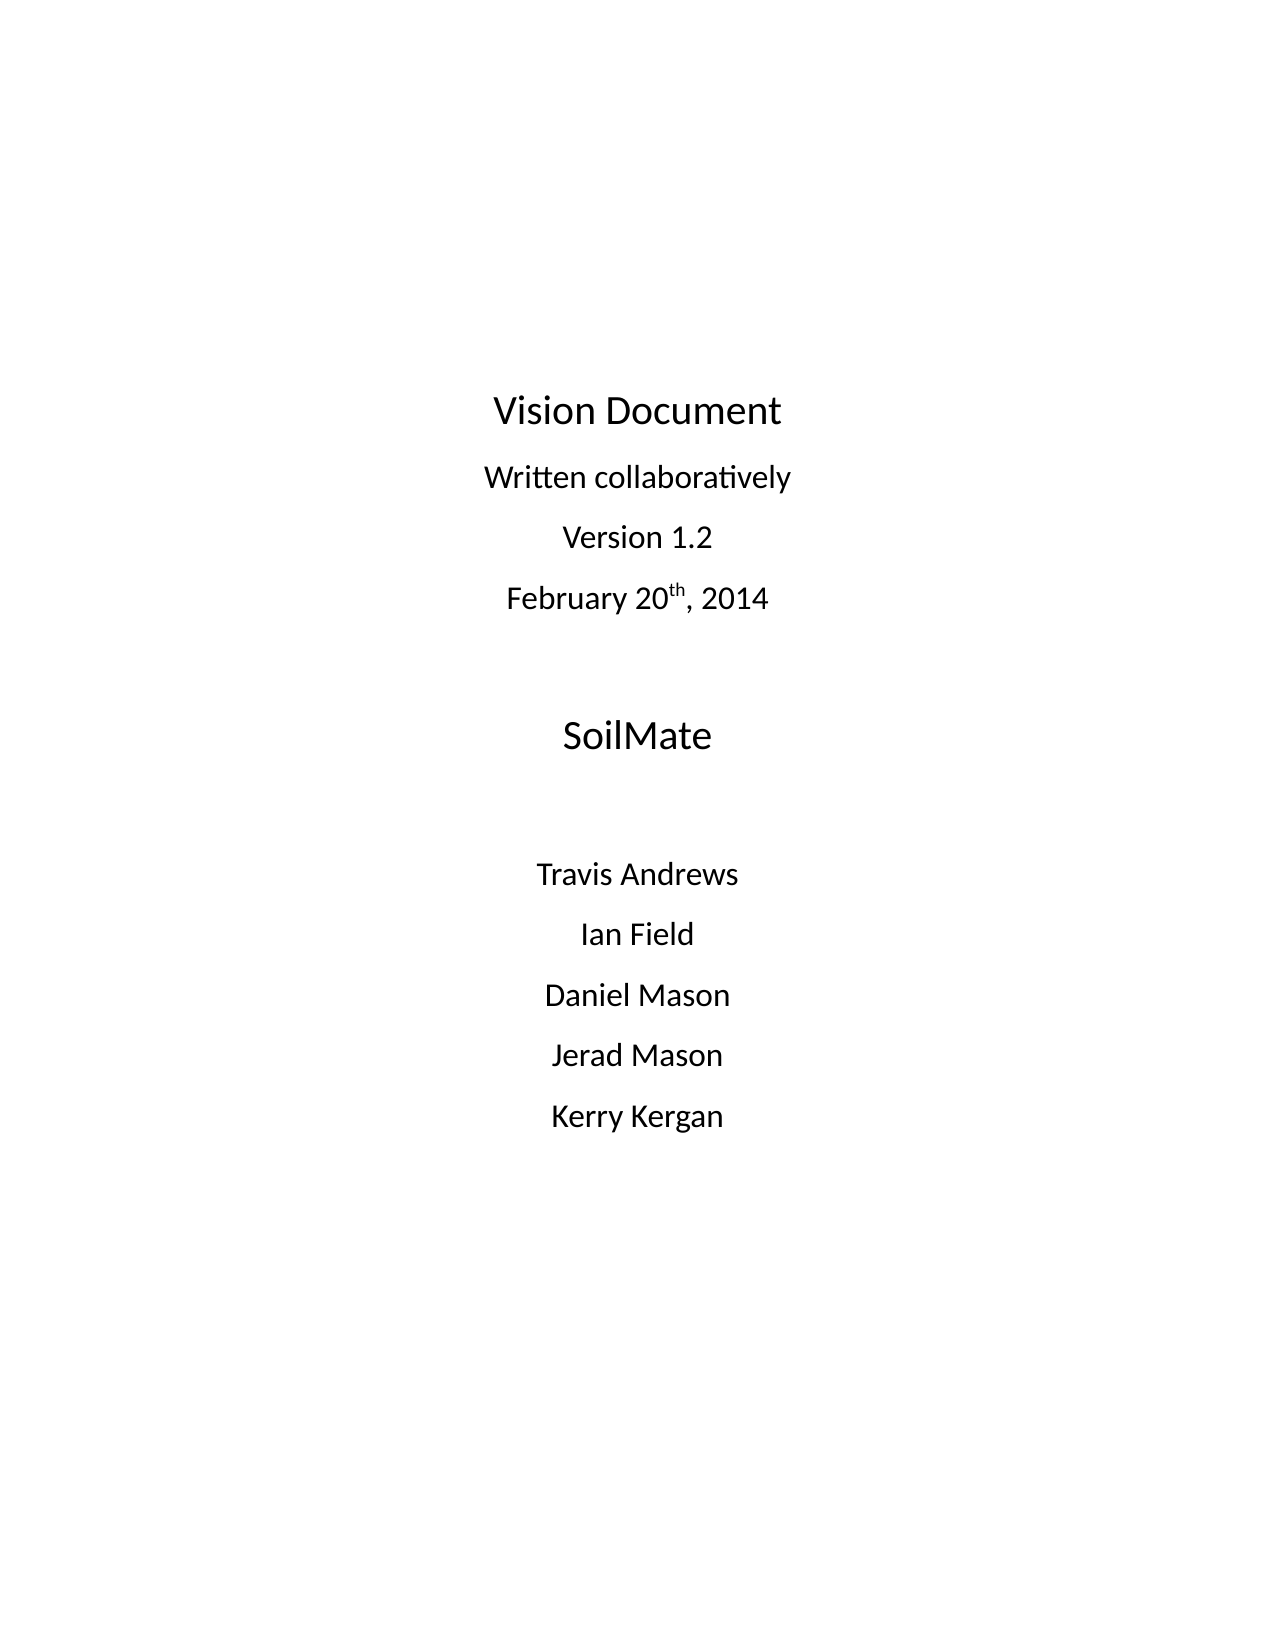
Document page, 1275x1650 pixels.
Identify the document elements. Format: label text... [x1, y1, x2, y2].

text February 20th, 2014 [150, 577, 1125, 618]
text Ian Field [150, 913, 1125, 954]
text Daniel Mason [150, 974, 1125, 1014]
text Jerad Mason [150, 1034, 1125, 1075]
text Vision Document [150, 384, 1125, 435]
text Version 1.2 [150, 517, 1125, 557]
text Written collaboratively [150, 456, 1125, 497]
text Travis Andrews [150, 852, 1125, 893]
text SoilMate [150, 709, 1125, 760]
text Kerry Kergan [150, 1095, 1125, 1136]
